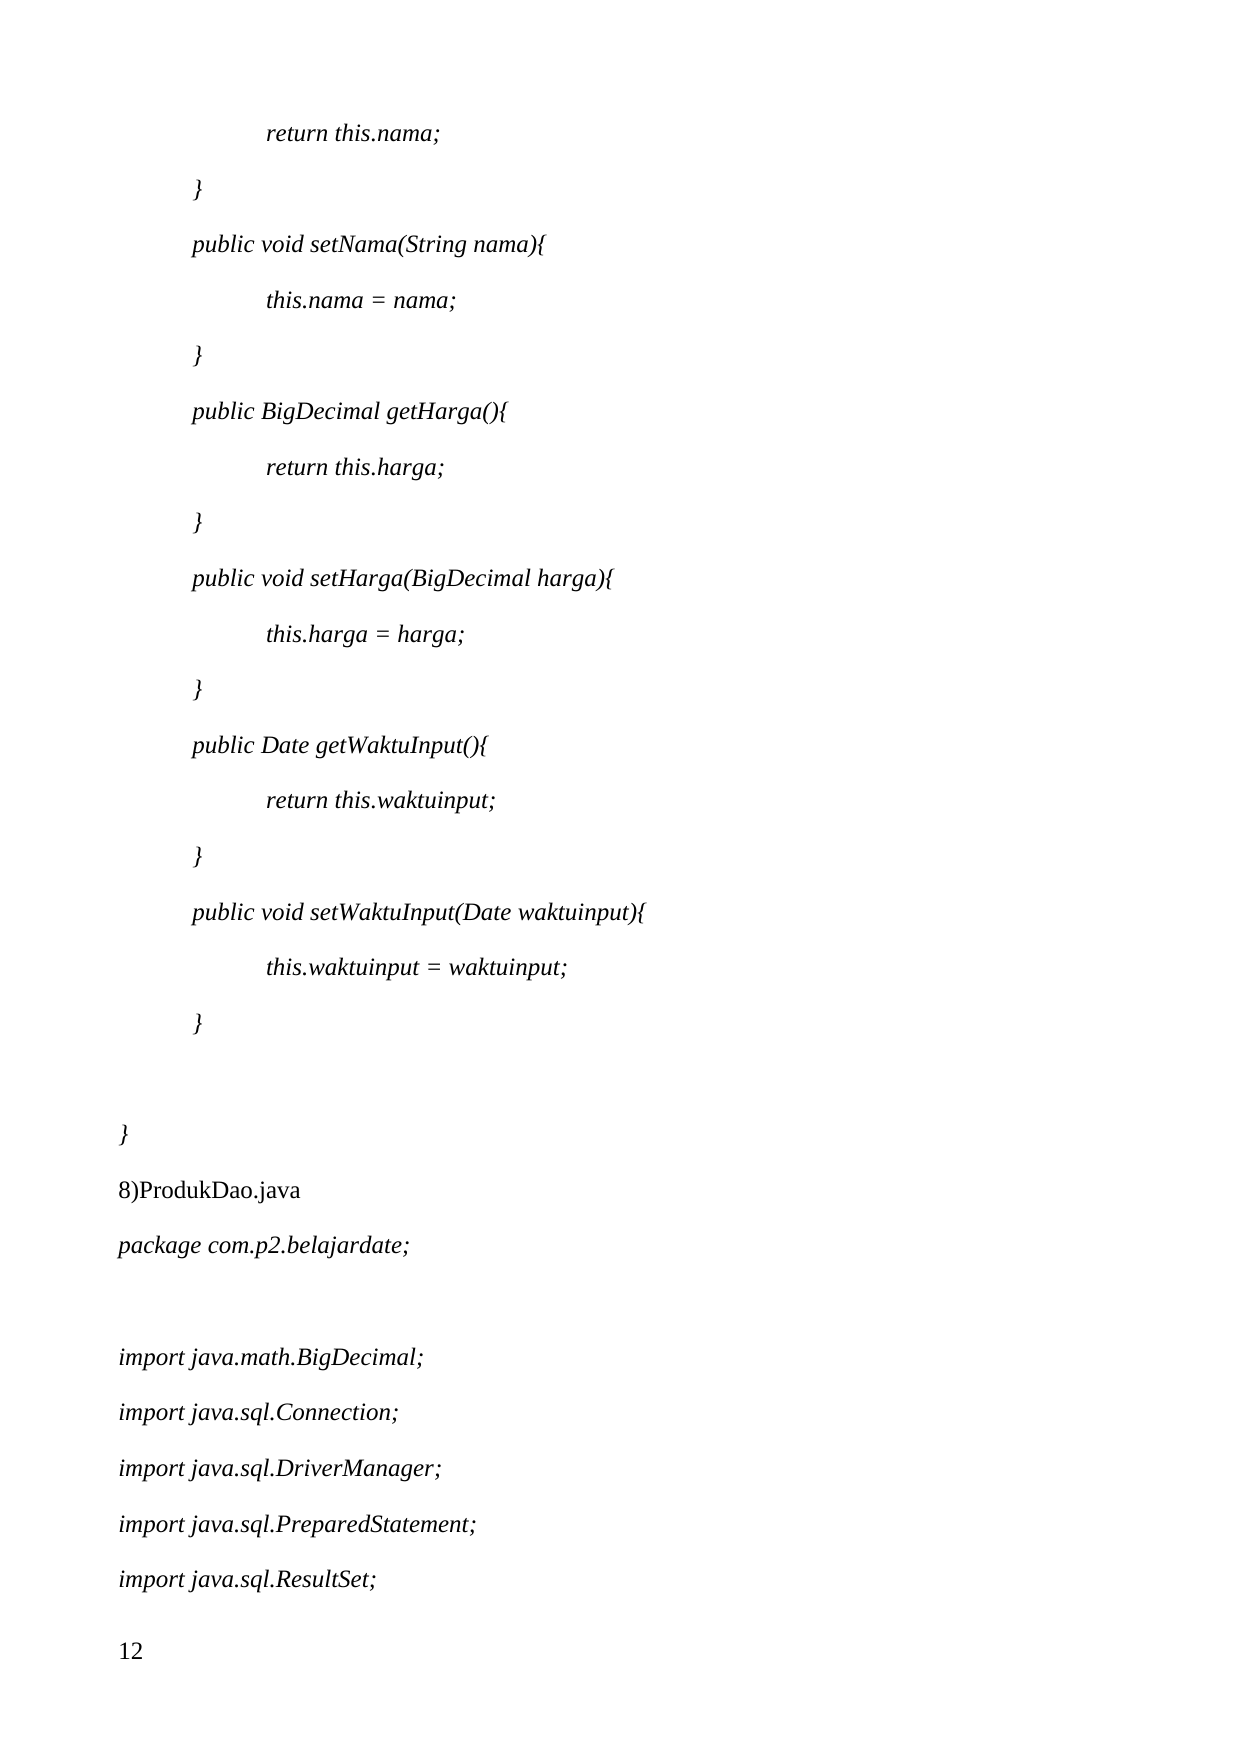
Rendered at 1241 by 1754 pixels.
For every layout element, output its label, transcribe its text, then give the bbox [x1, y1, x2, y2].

text this.nama = nama; [118, 285, 1122, 314]
text import java.sql.PreparedStatement; [118, 1509, 1122, 1537]
text } [118, 341, 1122, 369]
text } [118, 1008, 1122, 1037]
text import java.sql.ResultSet; [118, 1564, 1122, 1593]
text this.harga = harga; [118, 619, 1122, 647]
text import java.sql.DriverManager; [118, 1453, 1122, 1482]
text public Date getWaktuInput(){ [118, 730, 1122, 759]
text return this.nama; [118, 118, 1122, 147]
text import java.math.BigDecimal; [118, 1342, 1122, 1371]
text } [118, 174, 1122, 202]
text public void setHarga(BigDecimal harga){ [118, 563, 1122, 592]
text public void setWaktuInput(Date waktuinput){ [118, 897, 1122, 926]
text } [118, 674, 1122, 703]
text public void setNama(String nama){ [118, 229, 1122, 258]
text } [118, 1119, 1122, 1148]
text return this.waktuinput; [118, 786, 1122, 814]
text } [118, 507, 1122, 536]
text public BigDecimal getHarga(){ [118, 396, 1122, 425]
text this.waktuinput = waktuinput; [118, 952, 1122, 981]
list ProdukDao.java [118, 1175, 1122, 1204]
text import java.sql.Connection; [118, 1397, 1122, 1426]
text package com.p2.belajardate; [118, 1231, 1122, 1259]
text } [118, 841, 1122, 870]
text return this.harga; [118, 452, 1122, 481]
